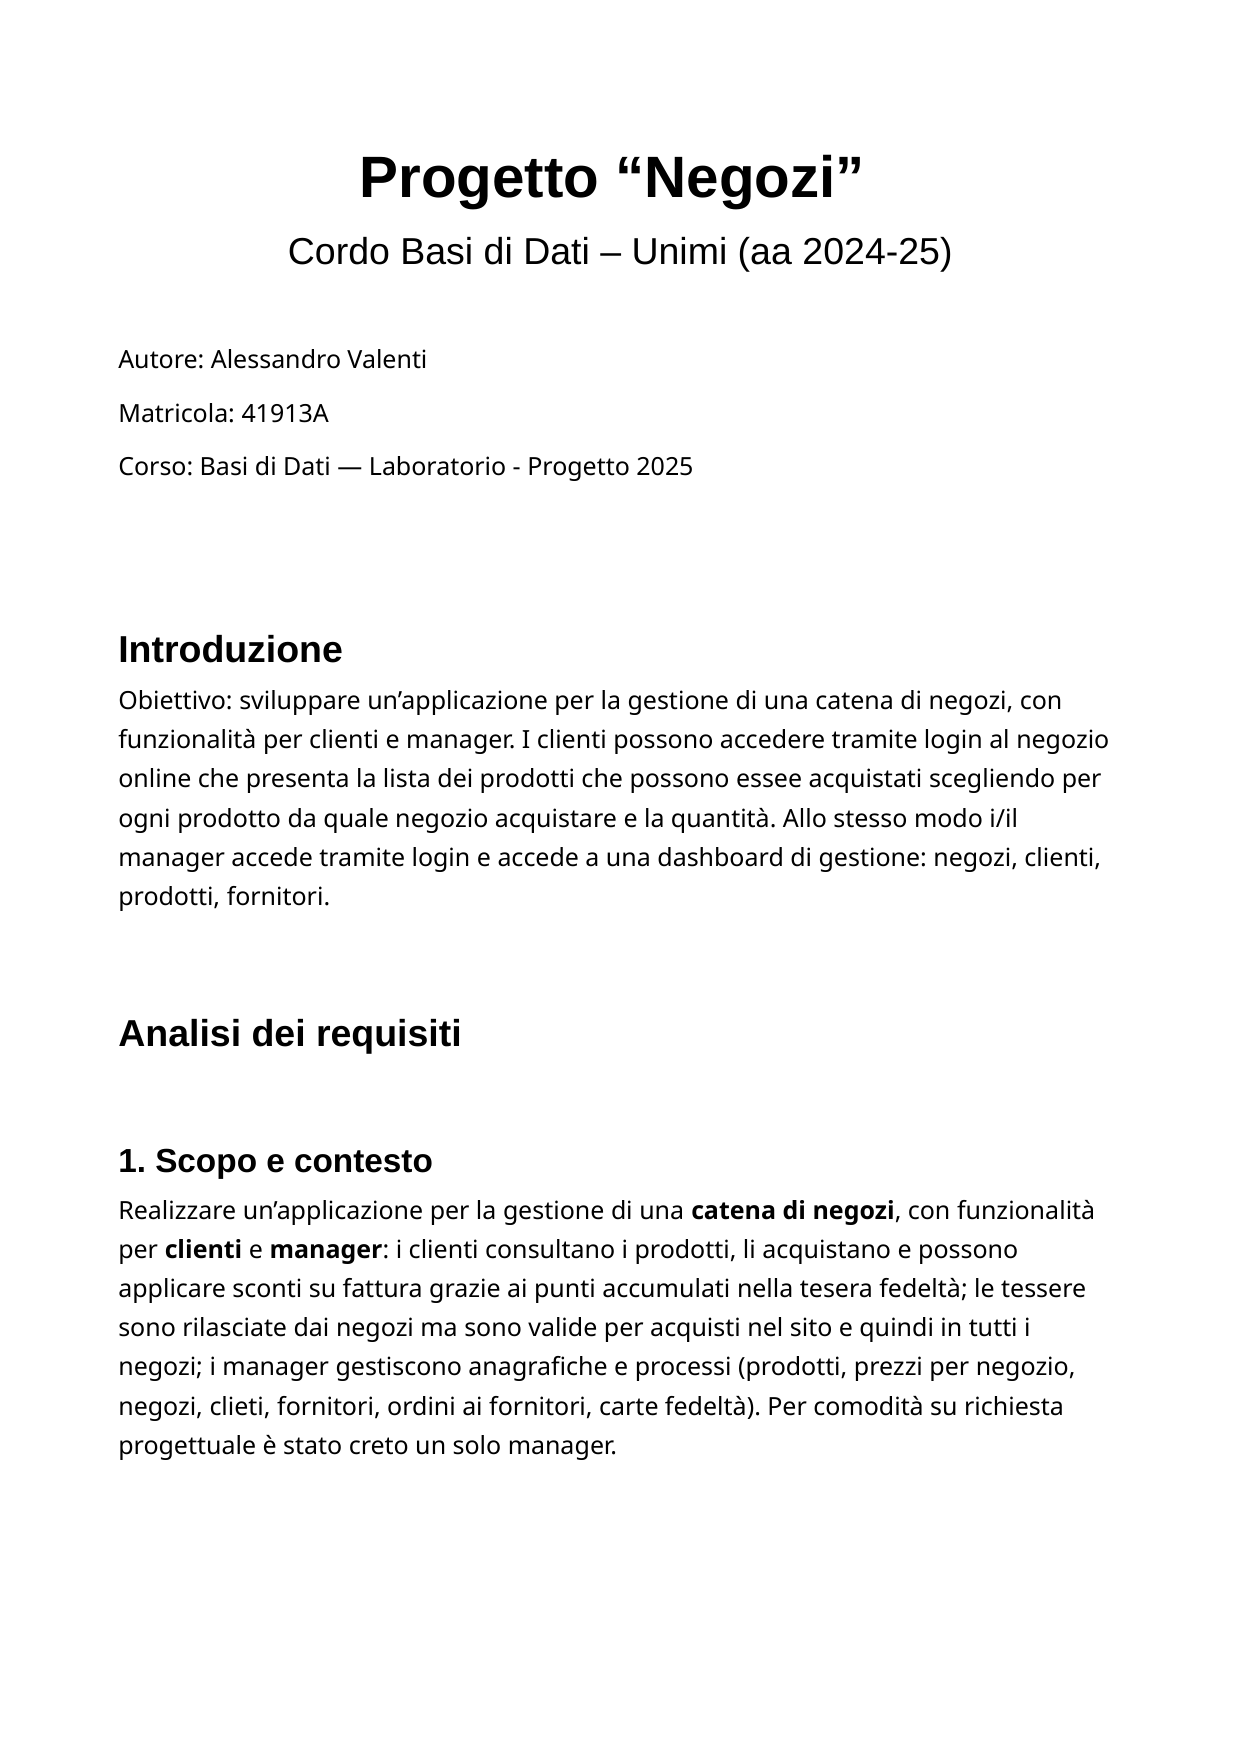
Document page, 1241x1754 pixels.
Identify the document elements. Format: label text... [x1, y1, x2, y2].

title Progetto “Negozi” [118, 143, 1122, 210]
text Matricola: 41913A [118, 395, 1122, 429]
text Realizzare un’applicazione per la gestione di una catena di negozi, con funzionalità per clienti e manager: i clienti consultano i prodotti, li acquistano e possono applicare sconti su fattura grazie ai punti accumulati nella tesera fedeltà; le tessere sono rilasciate dai negozi ma sono valide per acquisti nel sito e quindi in tutti i negozi; i manager gestiscono anagrafiche e processi (prodotti, prezzi per negozio, negozi, clieti, fornitori, ordini ai fornitori, carte fedeltà). Per comodità su richiesta progettuale è stato creto un solo manager. [118, 1192, 1122, 1461]
text Autore: Alessandro Valenti [118, 341, 1122, 376]
text Obiettivo: sviluppare un’applicazione per la gestione di una catena di negozi, con funzionalità per clienti e manager. I clienti possono accedere tramite login al negozio online che presenta la lista dei prodotti che possono essee acquistati scegliendo per ogni prodotto da quale negozio acquistare e la quantità. Allo stesso modo i/il manager accede tramite login e accede a una dashboard di gestione: negozi, clienti, prodotti, fornitori. [118, 683, 1122, 913]
subtitle Introduzione [118, 627, 1122, 670]
subtitle 1. Scopo e contesto [118, 1141, 1122, 1180]
text Corso: Basi di Dati — Laboratorio - Progetto 2025 [118, 449, 1122, 483]
subtitle Analisi dei requisiti [118, 1011, 1122, 1054]
subtitle Cordo Basi di Dati – Unimi (aa 2024-25) [118, 229, 1122, 272]
